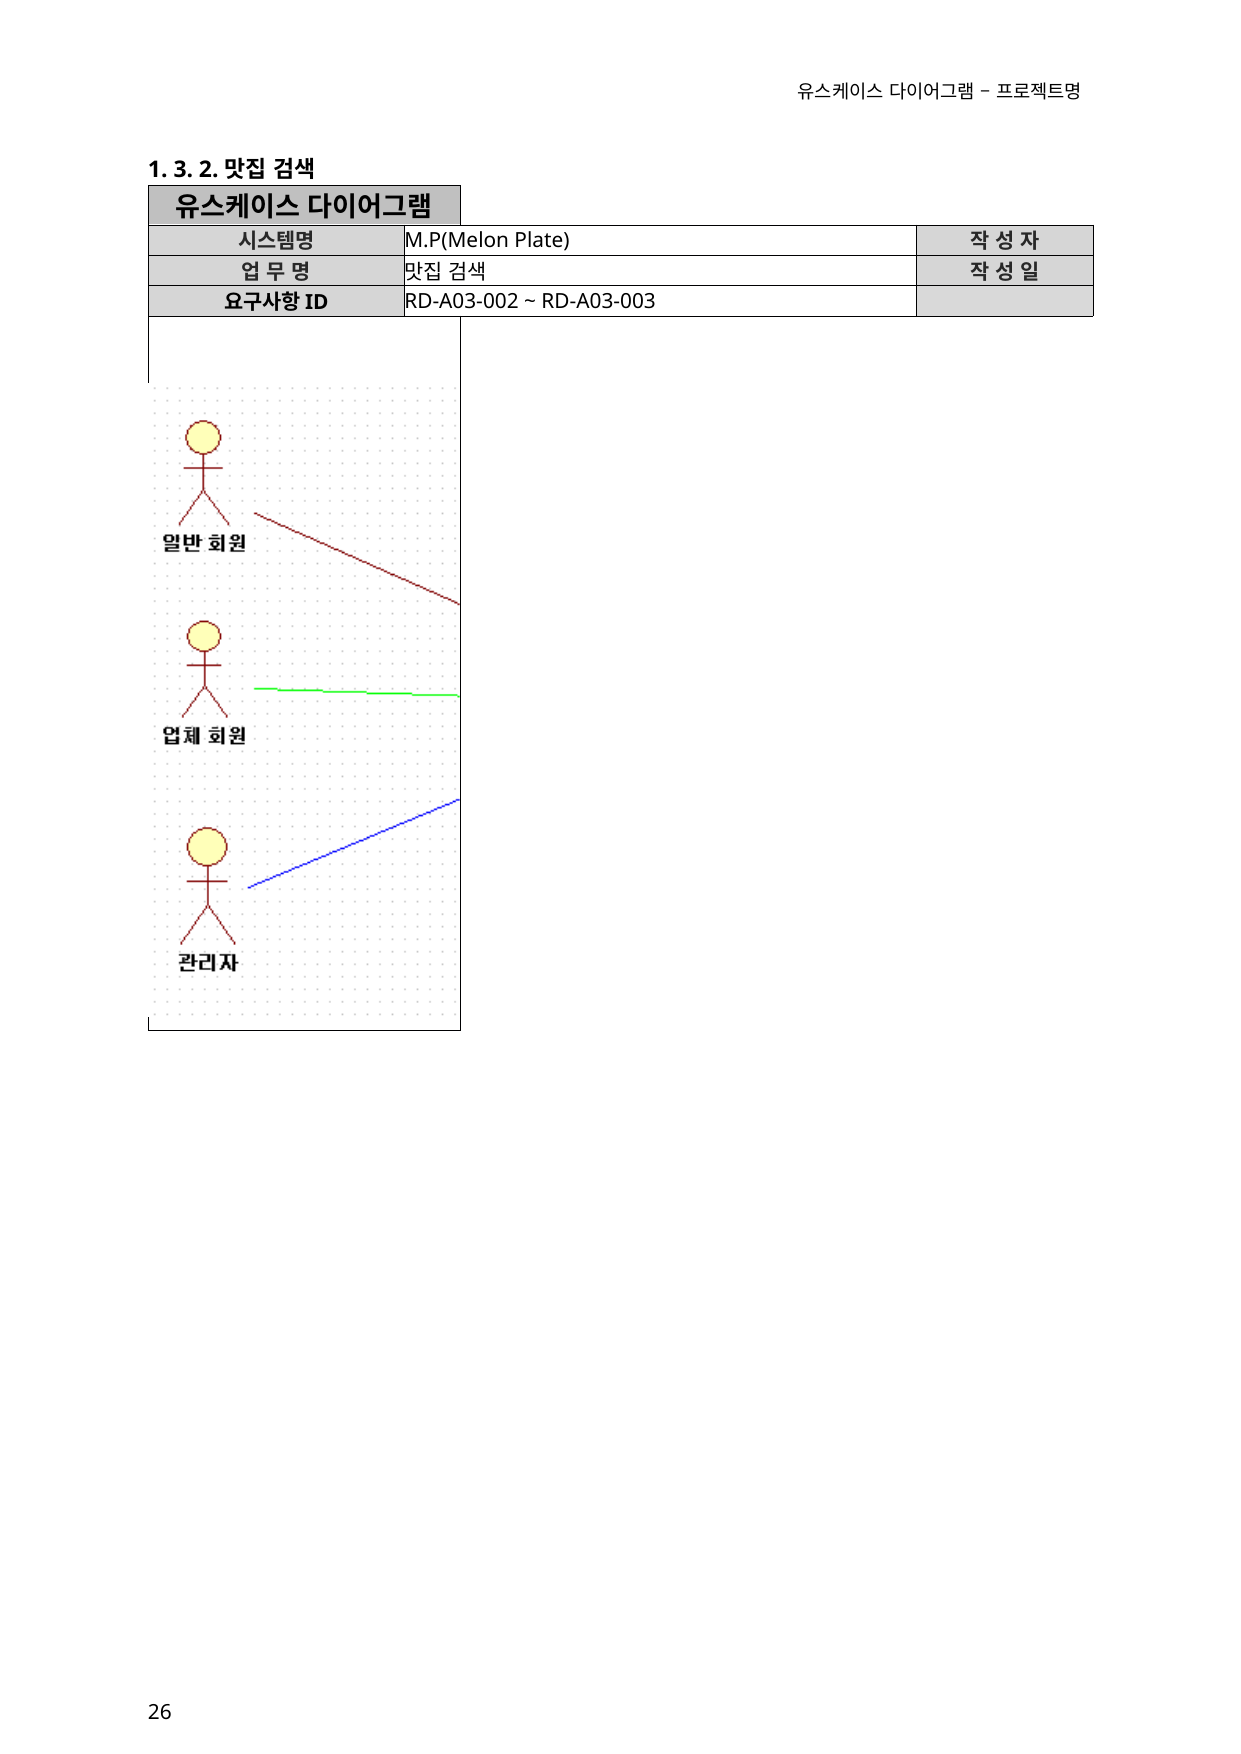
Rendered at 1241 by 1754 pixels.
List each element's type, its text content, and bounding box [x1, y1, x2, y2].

title 1. 3. 2. 맛집 검색 [148, 148, 1092, 185]
table_cell [149, 1017, 460, 1030]
table_cell 작 성 자 [917, 226, 1093, 255]
table_cell [917, 286, 1093, 316]
table_cell 맛집 검색 [405, 256, 916, 285]
table_cell M.P(Melon Plate) [405, 226, 916, 255]
table_header [461, 185, 1093, 224]
table_cell [149, 317, 460, 383]
table_cell [461, 317, 1093, 1030]
table_cell 작 성 일 [917, 256, 1093, 285]
table_cell 업 무 명 [149, 256, 404, 285]
picture [148, 383, 460, 1017]
table_cell RD-A03-002 ~ RD-A03-003 [405, 286, 916, 316]
table_cell 요구사항ID [149, 286, 404, 316]
table_cell 시스템명 [149, 226, 404, 255]
table_header 유스케이스 다이어그램 [149, 186, 460, 224]
